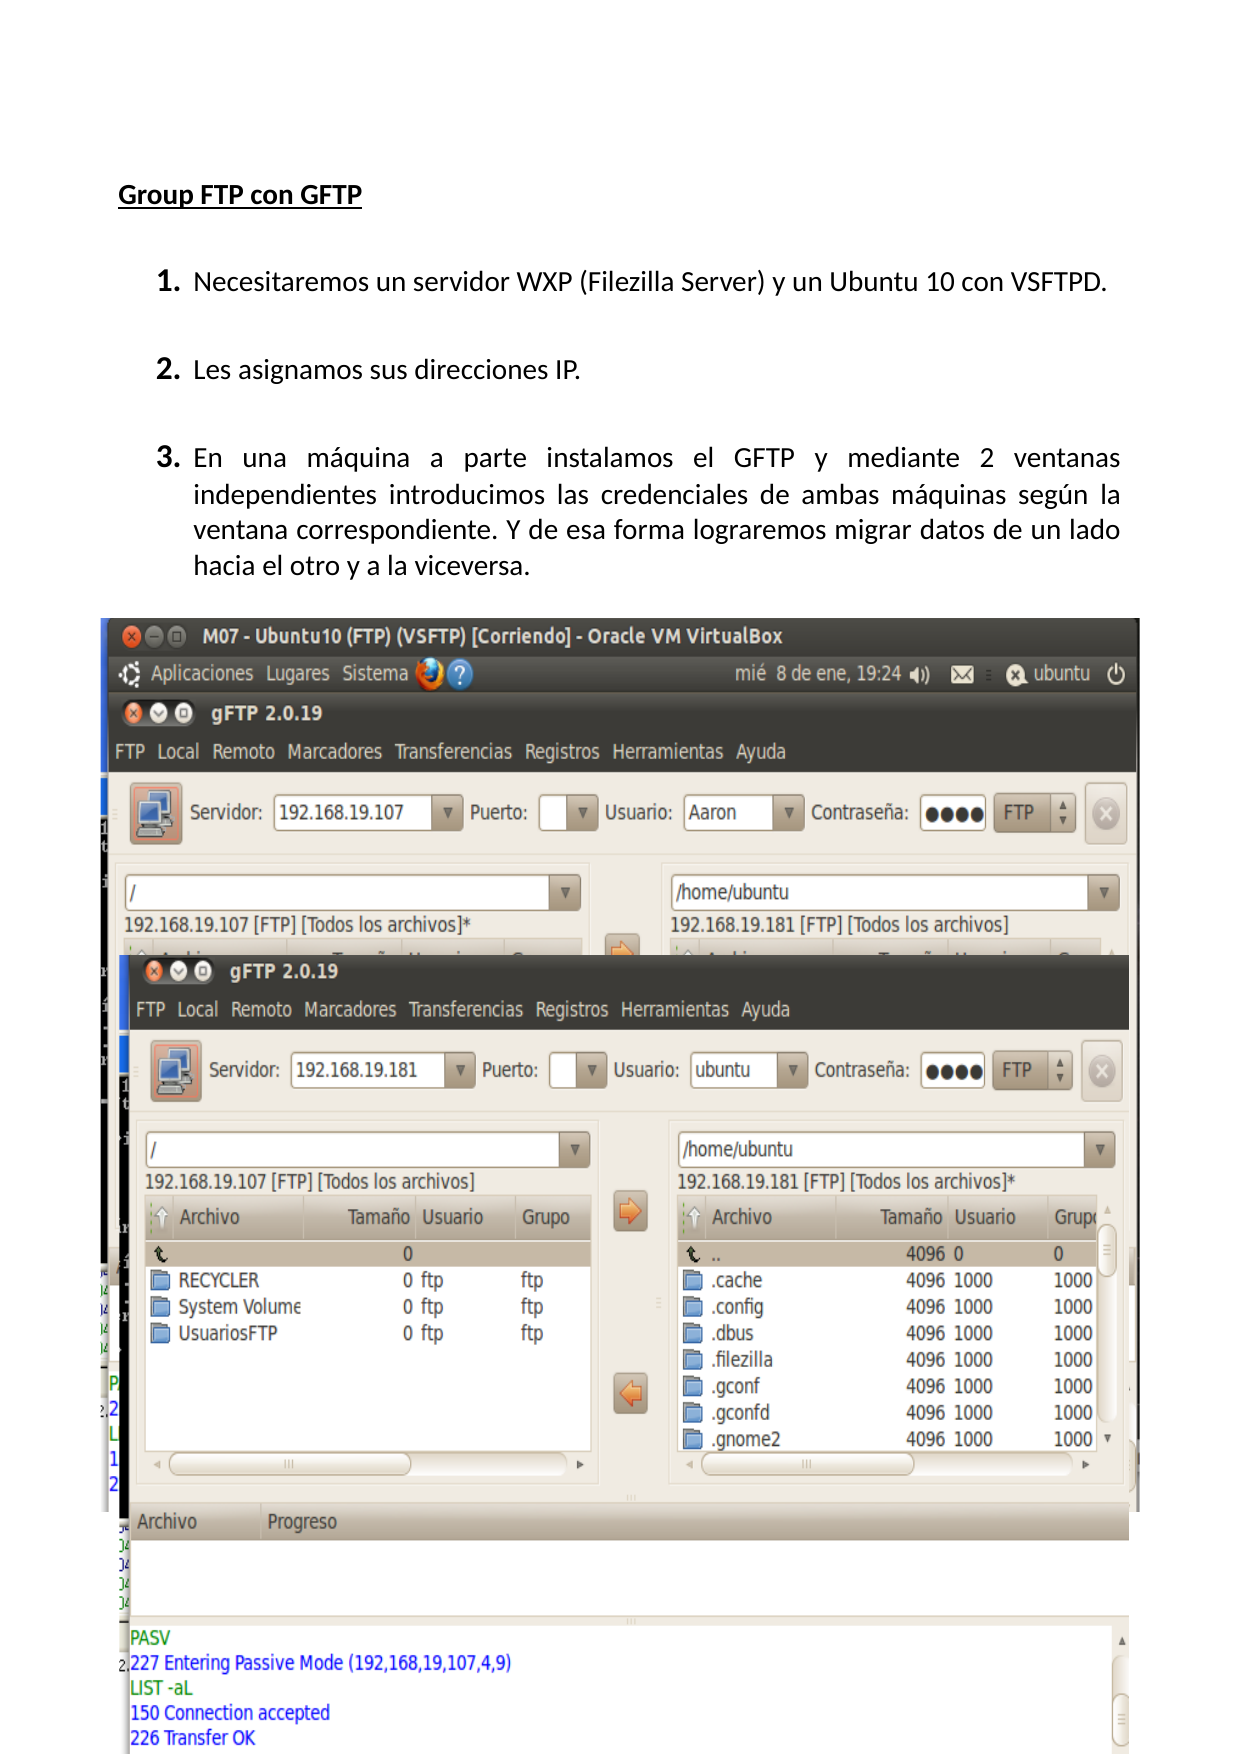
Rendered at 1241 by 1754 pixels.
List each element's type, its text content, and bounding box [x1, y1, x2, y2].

list En una máquina a parte instalamos el GFTP y mediante 2 ventanas independientes introducimos las credenciales de ambas máquinas según la ventana correspondiente. Y de esa forma lograremos migrar datos de un lado hacia el otro y a la viceversa. [156, 435, 1122, 583]
text Group FTP con GFTP [118, 176, 1122, 212]
picture [100, 618, 1140, 1754]
list Les asignamos sus direcciones IP. [156, 347, 1122, 388]
list Necesitaremos un servidor WXP (Filezilla Server) y un Ubuntu 10 con VSFTPD. [156, 259, 1122, 300]
